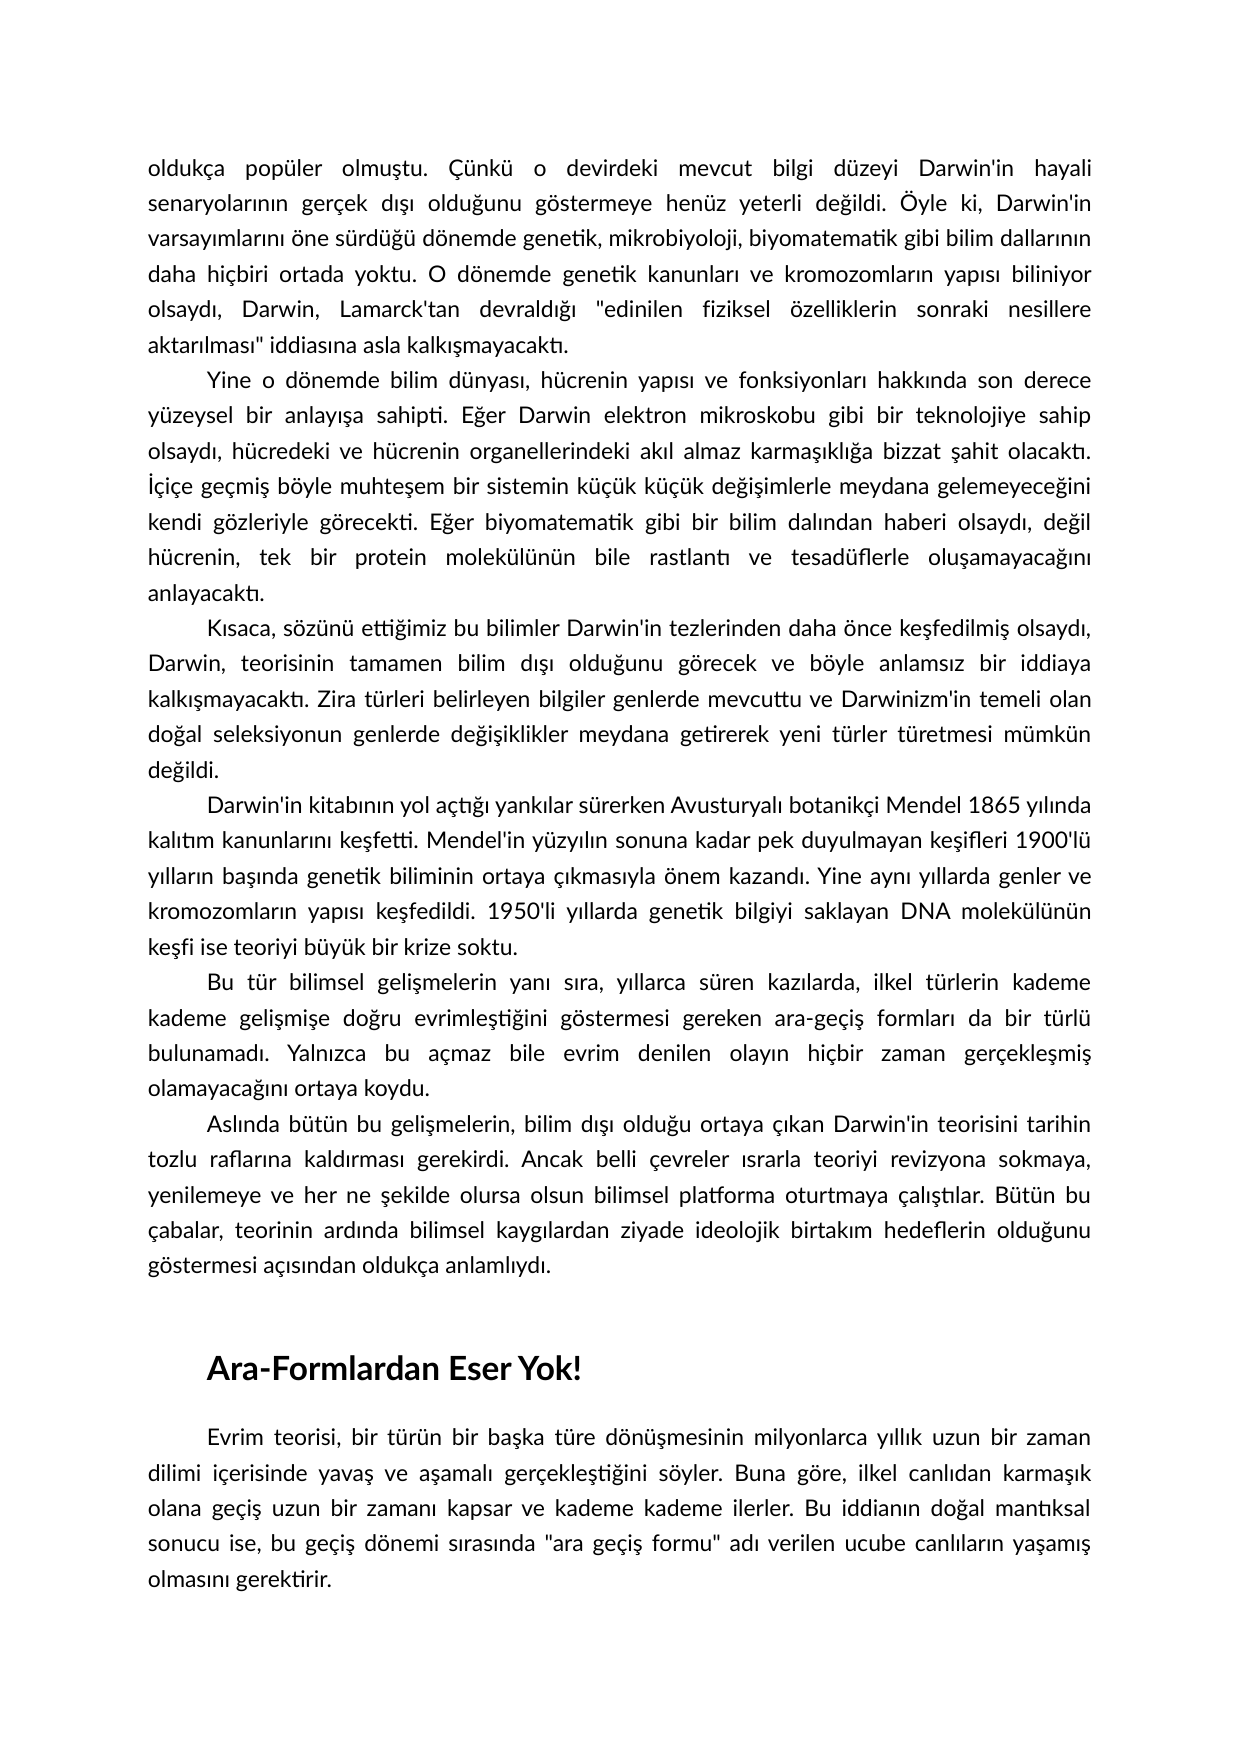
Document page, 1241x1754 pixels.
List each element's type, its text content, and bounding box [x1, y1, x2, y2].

text Evrim teorisi, bir türün bir başka türe dönüşmesinin milyonlarca yıllık uzun bir zaman dilimi içerisinde yavaş ve aşamalı gerçekleştiğini söyler. Buna göre, ilkel canlıdan karmaşık olana geçiş uzun bir zamanı kapsar ve kademe kademe ilerler. Bu iddianın doğal mantıksal sonucu ise, bu geçiş dönemi sırasında "ara geçiş formu" adı verilen ucube canlıların yaşamış olmasını gerektirir. [148, 1417, 1093, 1594]
subtitle Ara-Formlardan Eser Yok! [148, 1352, 1093, 1387]
text oldukça popüler olmuştu. Çünkü o devirdeki mevcut bilgi düzeyi Darwin'in hayali senaryolarının gerçek dışı olduğunu göstermeye henüz yeterli değildi. Öyle ki, Darwin'in varsayımlarını öne sürdüğü dönemde genetik, mikrobiyoloji, biyomatematik gibi bilim dallarının daha hiçbiri ortada yoktu. O dönemde genetik kanunları ve kromozomların yapısı biliniyor olsaydı, Darwin, Lamarck'tan devraldığı "edinilen fiziksel özelliklerin sonraki nesillere aktarılması" iddiasına asla kalkışmayacaktı. [148, 148, 1093, 360]
text Kısaca, sözünü ettiğimiz bu bilimler Darwin'in tezlerinden daha önce keşfedilmiş olsaydı, Darwin, teorisinin tamamen bilim dışı olduğunu görecek ve böyle anlamsız bir iddiaya kalkışmayacaktı. Zira türleri belirleyen bilgiler genlerde mevcuttu ve Darwinizm'in temeli olan doğal seleksiyonun genlerde değişiklikler meydana getirerek yeni türler türetmesi mümkün değildi. [148, 608, 1093, 785]
text Darwin'in kitabının yol açtığı yankılar sürerken Avusturyalı botanikçi Mendel 1865 yılında kalıtım kanunlarını keşfetti. Mendel'in yüzyılın sonuna kadar pek duyulmayan keşifleri 1900'lü yılların başında genetik biliminin ortaya çıkmasıyla önem kazandı. Yine aynı yıllarda genler ve kromozomların yapısı keşfedildi. 1950'li yıllarda genetik bilgiyi saklayan DNA molekülünün keşfi ise teoriyi büyük bir krize soktu. [148, 785, 1093, 962]
text Bu tür bilimsel gelişmelerin yanı sıra, yıllarca süren kazılarda, ilkel türlerin kademe kademe gelişmişe doğru evrimleştiğini göstermesi gereken ara-geçiş formları da bir türlü bulunamadı. Yalnızca bu açmaz bile evrim denilen olayın hiçbir zaman gerçekleşmiş olamayacağını ortaya koydu. [148, 962, 1093, 1104]
text Yine o dönemde bilim dünyası, hücrenin yapısı ve fonksiyonları hakkında son derece yüzeysel bir anlayışa sahipti. Eğer Darwin elektron mikroskobu gibi bir teknolojiye sahip olsaydı, hücredeki ve hücrenin organellerindeki akıl almaz karmaşıklığa bizzat şahit olacaktı. İçiçe geçmiş böyle muhteşem bir sistemin küçük küçük değişimlerle meydana gelemeyeceğini kendi gözleriyle görecekti. Eğer biyomatematik gibi bir bilim dalından haberi olsaydı, değil hücrenin, tek bir protein molekülünün bile rastlantı ve tesadüflerle oluşamayacağını anlayacaktı. [148, 360, 1093, 608]
text Aslında bütün bu gelişmelerin, bilim dışı olduğu ortaya çıkan Darwin'in teorisini tarihin tozlu raflarına kaldırması gerekirdi. Ancak belli çevreler ısrarla teoriyi revizyona sokmaya, yenilemeye ve her ne şekilde olursa olsun bilimsel platforma oturtmaya çalıştılar. Bütün bu çabalar, teorinin ardında bilimsel kaygılardan ziyade ideolojik birtakım hedeflerin olduğunu göstermesi açısından oldukça anlamlıydı. [148, 1104, 1093, 1281]
